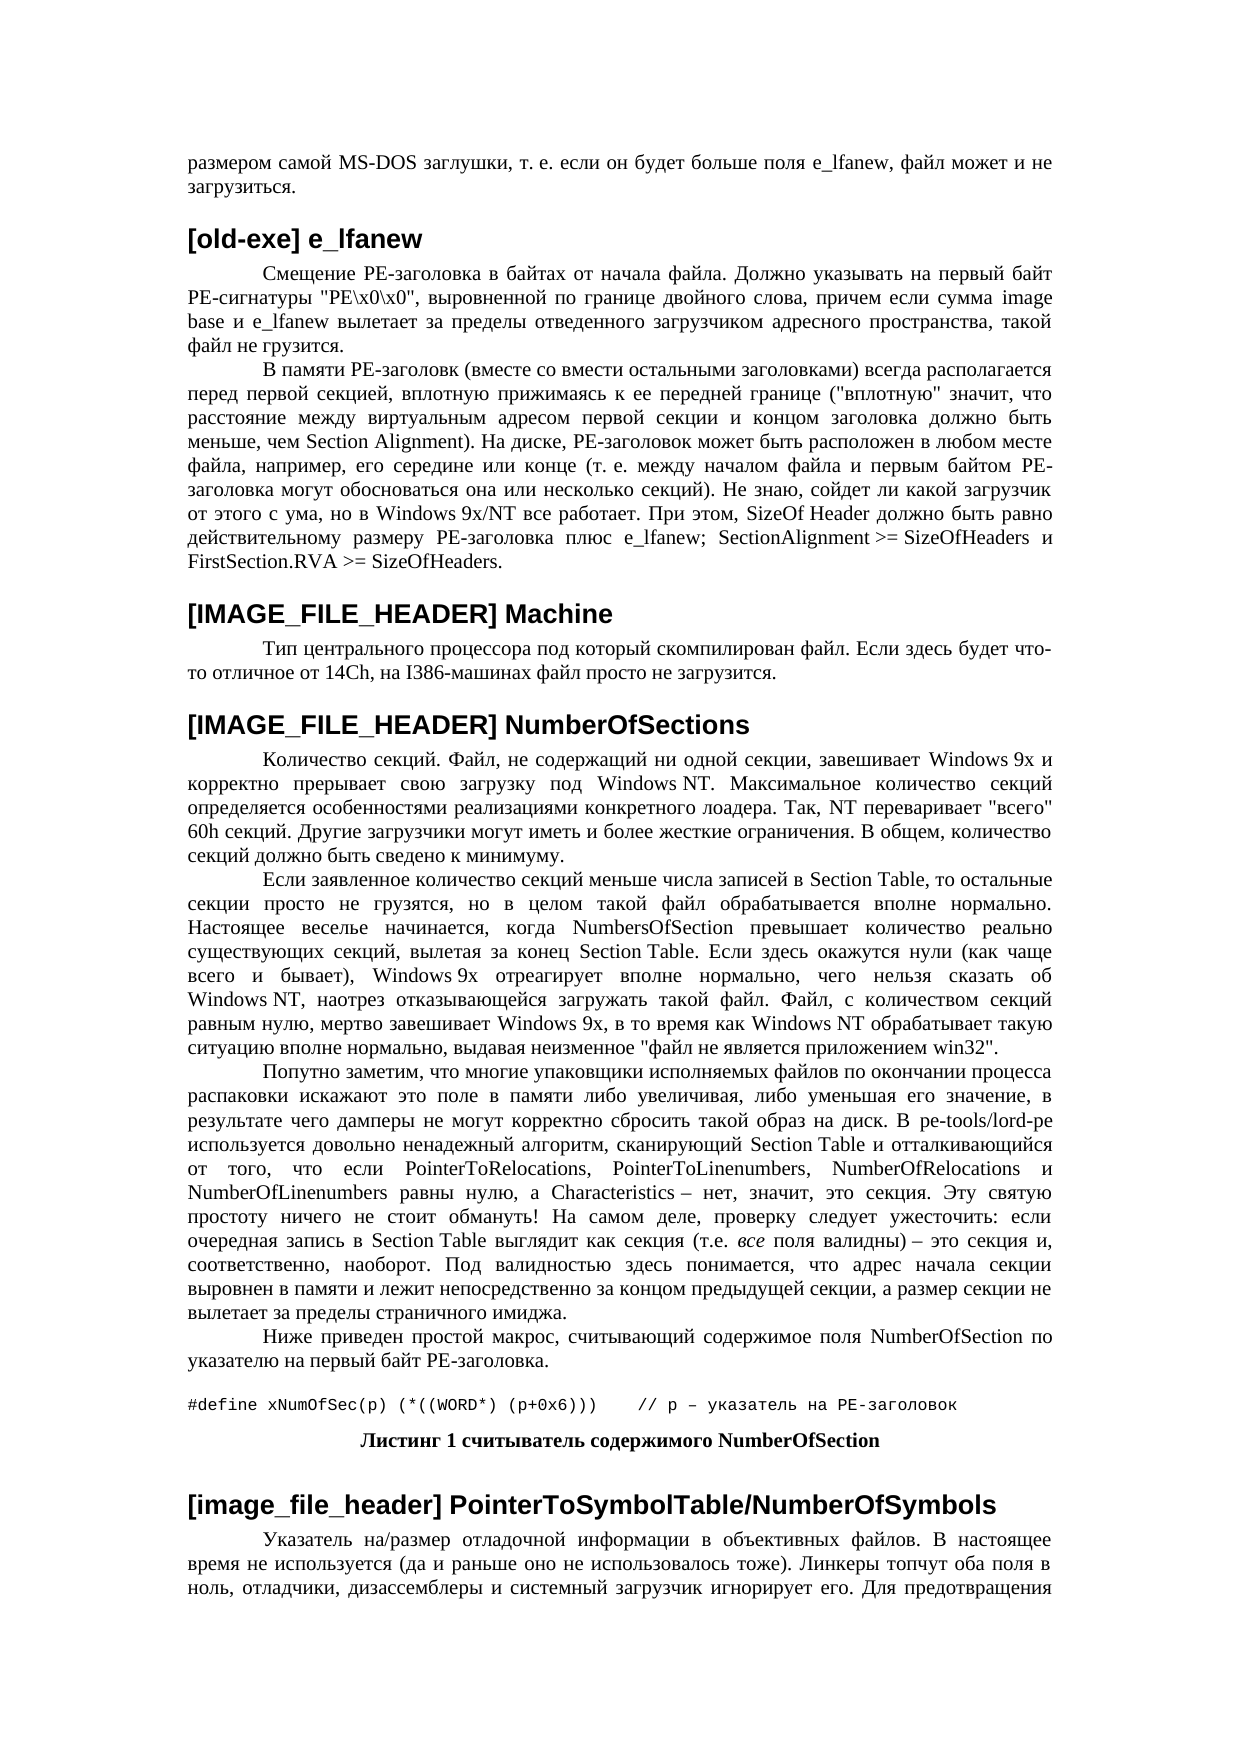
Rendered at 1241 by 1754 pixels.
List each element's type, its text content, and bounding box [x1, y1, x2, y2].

text Если заявленное количество секций меньше числа записей в Section Table, то остальные секции просто не грузятся, но в целом такой файл обрабатывается вполне нормально. Настоящее веселье начинается, когда NumbersOfSection превышает количество реально существующих секций, вылетая за конец Section Table. Если здесь окажутся нули (как чаще всего и бывает), Windows 9x отреагирует вполне нормально, чего нельзя сказать об Windows NT, наотрез отказывающейся загружать такой файл. Файл, с количеством секций равным нулю, мертво завешивает Windows 9x, в то время как Windows NT обрабатывает такую ситуацию вполне нормально, выдавая неизменное "файл не является приложением win32". [187, 867, 1053, 1059]
subtitle [IMAGE_FILE_HEADER] Machine [187, 598, 1053, 630]
text #define xNumOfSec(p) (*((WORD*) (p+0x6))) // p – указатель на PE-заголовок [187, 1396, 1053, 1415]
text размером самой MS-DOS заглушки, т. е. если он будет больше поля e_lfanew, файл может и не загрузиться. [187, 150, 1053, 198]
text Листинг 1 считыватель содержимого NumberOfSection [187, 1428, 1053, 1452]
subtitle [old-exe] e_lfanew [187, 223, 1053, 254]
subtitle [IMAGE_FILE_HEADER] NumberOfSections [187, 709, 1053, 740]
text Указатель на/размер отладочной информации в объективных файлов. В настоящее время не используется (да и раньше оно не использовалось тоже). Линкеры топчут оба поля в ноль, отладчики, дизассемблеры и системный загрузчик игнорирует его. Для предотвращения [187, 1527, 1053, 1599]
text Количество секций. Файл, не содержащий ни одной секции, завешивает Windows 9x и корректно прерывает свою загрузку под Windows NT. Максимальное количество секций определяется особенностями реализациями конкретного лоадера. Так, NT переваривает "всего" 60h секций. Другие загрузчики могут иметь и более жесткие ограничения. В общем, количество секций должно быть сведено к минимуму. [187, 747, 1053, 867]
text Ниже приведен простой макрос, считывающий содержимое поля NumberOfSection по указателю на первый байт PE-заголовка. [187, 1324, 1053, 1372]
text Смещение PE-заголовка в байтах от начала файла. Должно указывать на первый байт PE-сигнатуры "PE\x0\x0", выровненной по границе двойного слова, причем если сумма image base и e_lfanew вылетает за пределы отведенного загрузчиком адресного пространства, такой файл не грузится. [187, 261, 1053, 357]
text Попутно заметим, что многие упаковщики исполняемых файлов по окончании процесса распаковки искажают это поле в памяти либо увеличивая, либо уменьшая его значение, в результате чего дамперы не могут корректно сбросить такой образ на диск. В pe-tools/lord-pe используется довольно ненадежный алгоритм, сканирующий Section Table и отталкивающийся от того, что если PointerToRelocations, PointerToLinenumbers, NumberOfRelocations и NumberOfLinenumbers равны нулю, а Characteristics – нет, значит, это секция. Эту святую простоту ничего не стоит обмануть! На самом деле, проверку следует ужесточить: если очередная запись в Section Table выглядит как секция (т.е. все поля валидны) – это секция и, соответственно, наоборот. Под валидностью здесь понимается, что адрес начала секции выровнен в памяти и лежит непосредственно за концом предыдущей секции, а размер секции не вылетает за пределы страничного имиджа. [187, 1059, 1053, 1324]
subtitle [image_file_header] PointerToSymbolTable/NumberOfSymbols [187, 1489, 1053, 1520]
text В памяти PE-заголовк (вместе со вмести остальными заголовками) всегда располагается перед первой секцией, вплотную прижимаясь к ее передней границе ("вплотную" значит, что расстояние между виртуальным адресом первой секции и концом заголовка должно быть меньше, чем Section Alignment). На диске, PE-заголовок может быть расположен в любом месте файла, например, его середине или конце (т. е. между началом файла и первым байтом PE-заголовка могут обосноваться она или несколько секций). Не знаю, сойдет ли какой загрузчик от этого с ума, но в Windows 9x/NT все работает. При этом, SizeOf Header должно быть равно действительному размеру PE-заголовка плюс e_lfanew; SectionAlignment >= SizeOfHeaders и FirstSection.RVA >= SizeOfHeaders. [187, 357, 1053, 573]
text Тип центрального процессора под который скомпилирован файл. Если здесь будет что-то отличное от 14Ch, на I386-машинах файл просто не загрузится. [187, 636, 1053, 684]
